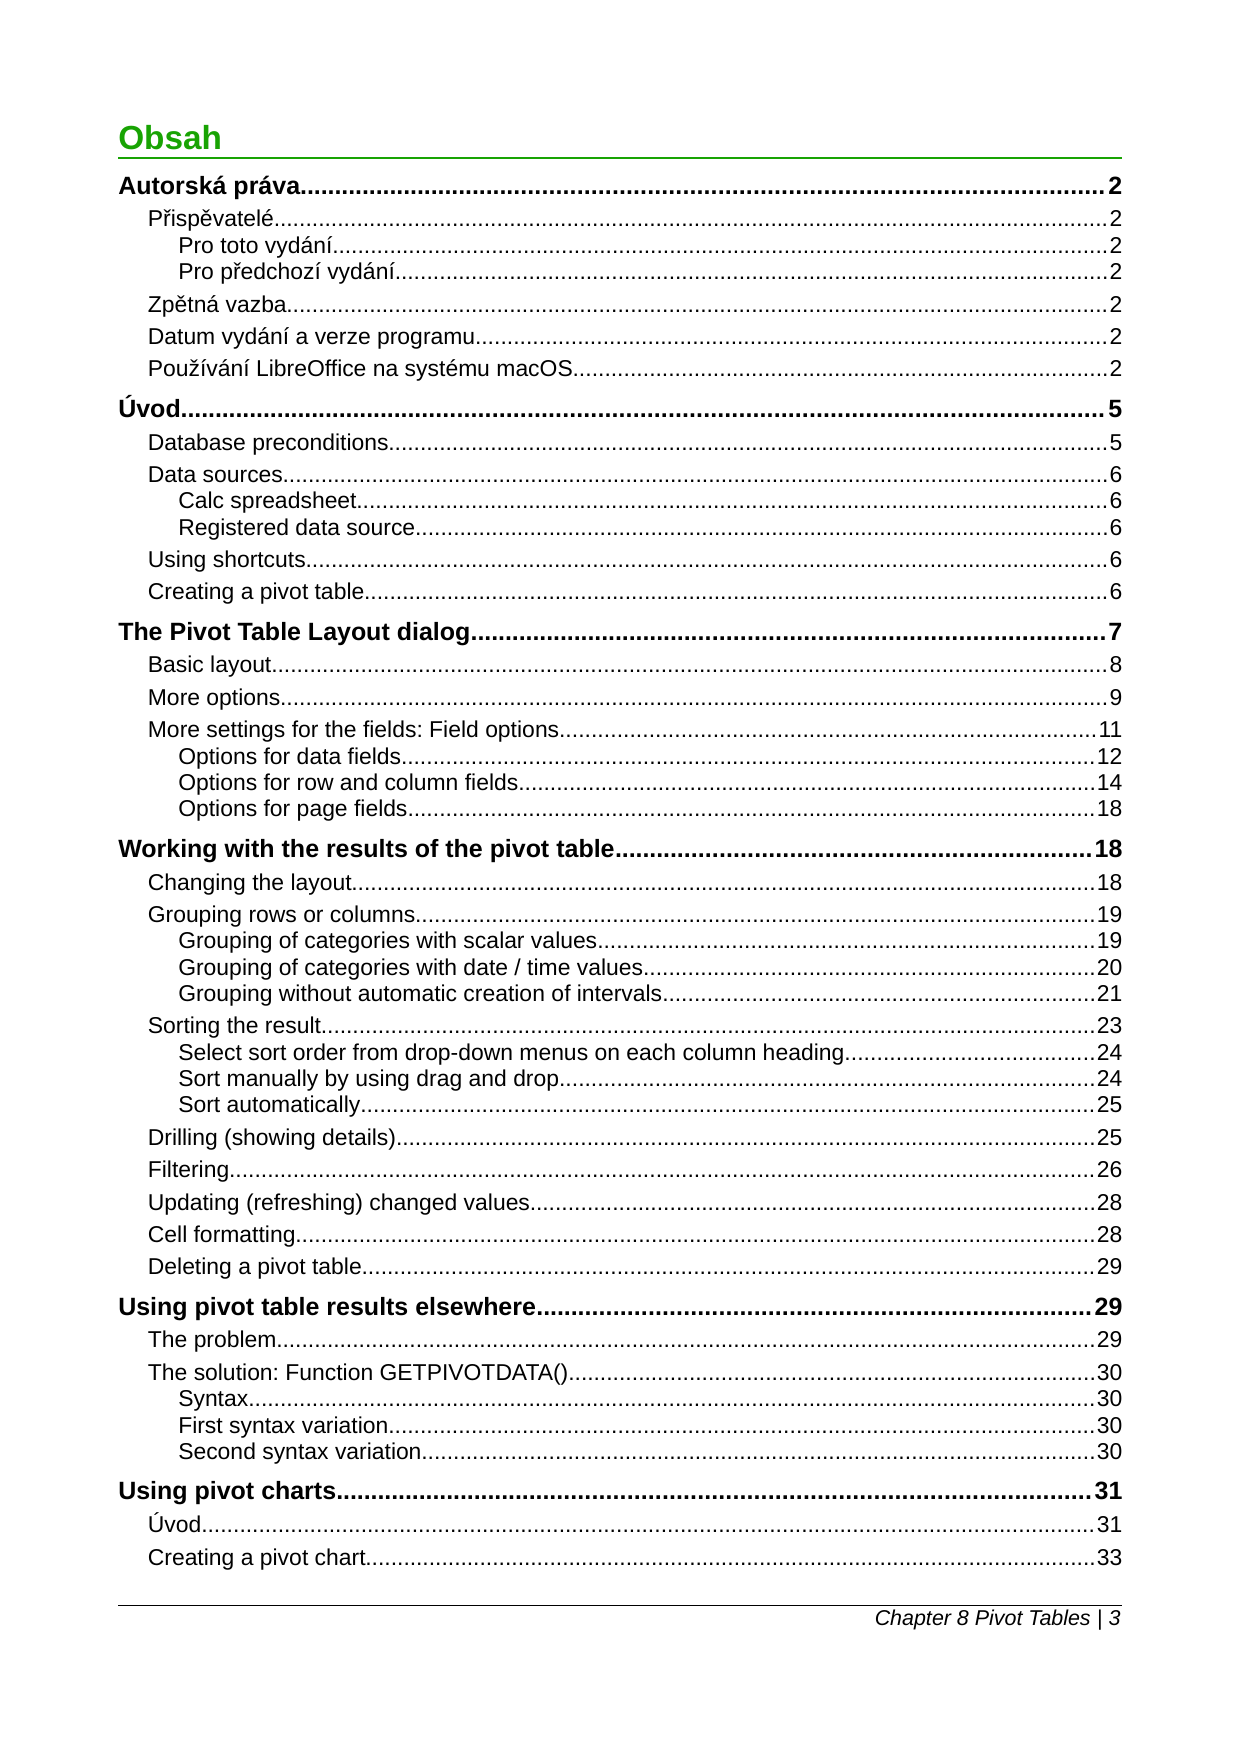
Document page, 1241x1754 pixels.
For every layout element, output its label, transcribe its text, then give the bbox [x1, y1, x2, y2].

subtitle Obsah [118, 118, 1122, 157]
text Datum vydání a verze programu 2 [148, 323, 1122, 349]
text Basic layout 8 [148, 651, 1122, 678]
text Creating a pivot chart 33 [148, 1543, 1122, 1570]
text Using pivot table results elsewhere 29 [118, 1292, 1122, 1320]
text Používání LibreOffice na systému macOS 2 [148, 355, 1122, 382]
text First syntax variation 30 [178, 1412, 1122, 1438]
text Creating a pivot table 6 [148, 578, 1122, 605]
text Pro předchozí vydání 2 [178, 258, 1122, 284]
text Select sort order from drop-down menus on each column heading 24 [178, 1039, 1122, 1065]
text The solution: Function GETPIVOTDATA() 30 [148, 1359, 1122, 1385]
text Cell formatting 28 [148, 1221, 1122, 1247]
text Updating (refreshing) changed values 28 [148, 1188, 1122, 1215]
text Options for page fields 18 [178, 795, 1122, 822]
text Přispěvatelé 2 [148, 205, 1122, 232]
text Grouping without automatic creation of intervals 21 [178, 980, 1122, 1006]
text Working with the results of the pivot table 18 [118, 834, 1122, 862]
text Grouping rows or columns 19 [148, 901, 1122, 927]
text Options for row and column fields 14 [178, 769, 1122, 795]
text More options 9 [148, 684, 1122, 710]
text Autorská práva 2 [118, 171, 1122, 199]
text The Pivot Table Layout dialog 7 [118, 617, 1122, 645]
text Pro toto vydání 2 [178, 232, 1122, 258]
text Second syntax variation 30 [178, 1438, 1122, 1464]
text Calc spreadsheet 6 [178, 487, 1122, 513]
text Zpětná vazba 2 [148, 291, 1122, 317]
text Sort automatically 25 [178, 1091, 1122, 1118]
text Changing the layout 18 [148, 868, 1122, 895]
text Registered data source 6 [178, 513, 1122, 540]
text Using shortcuts 6 [148, 546, 1122, 572]
text Grouping of categories with scalar values 19 [178, 927, 1122, 953]
text Úvod 31 [148, 1511, 1122, 1537]
text Data sources 6 [148, 461, 1122, 487]
text Options for data fields 12 [178, 743, 1122, 769]
text Using pivot charts 31 [118, 1476, 1122, 1505]
text Úvod 5 [118, 394, 1122, 422]
text The problem 29 [148, 1326, 1122, 1353]
text Deleting a pivot table 29 [148, 1253, 1122, 1280]
text Syntax 30 [178, 1385, 1122, 1412]
text Sorting the result 23 [148, 1012, 1122, 1039]
text Drilling (showing details) 25 [148, 1124, 1122, 1150]
text Database preconditions 5 [148, 428, 1122, 455]
text Filtering 26 [148, 1156, 1122, 1182]
text More settings for the fields: Field options 11 [148, 716, 1122, 743]
text Grouping of categories with date / time values 20 [178, 953, 1122, 980]
text Sort manually by using drag and drop 24 [178, 1065, 1122, 1091]
